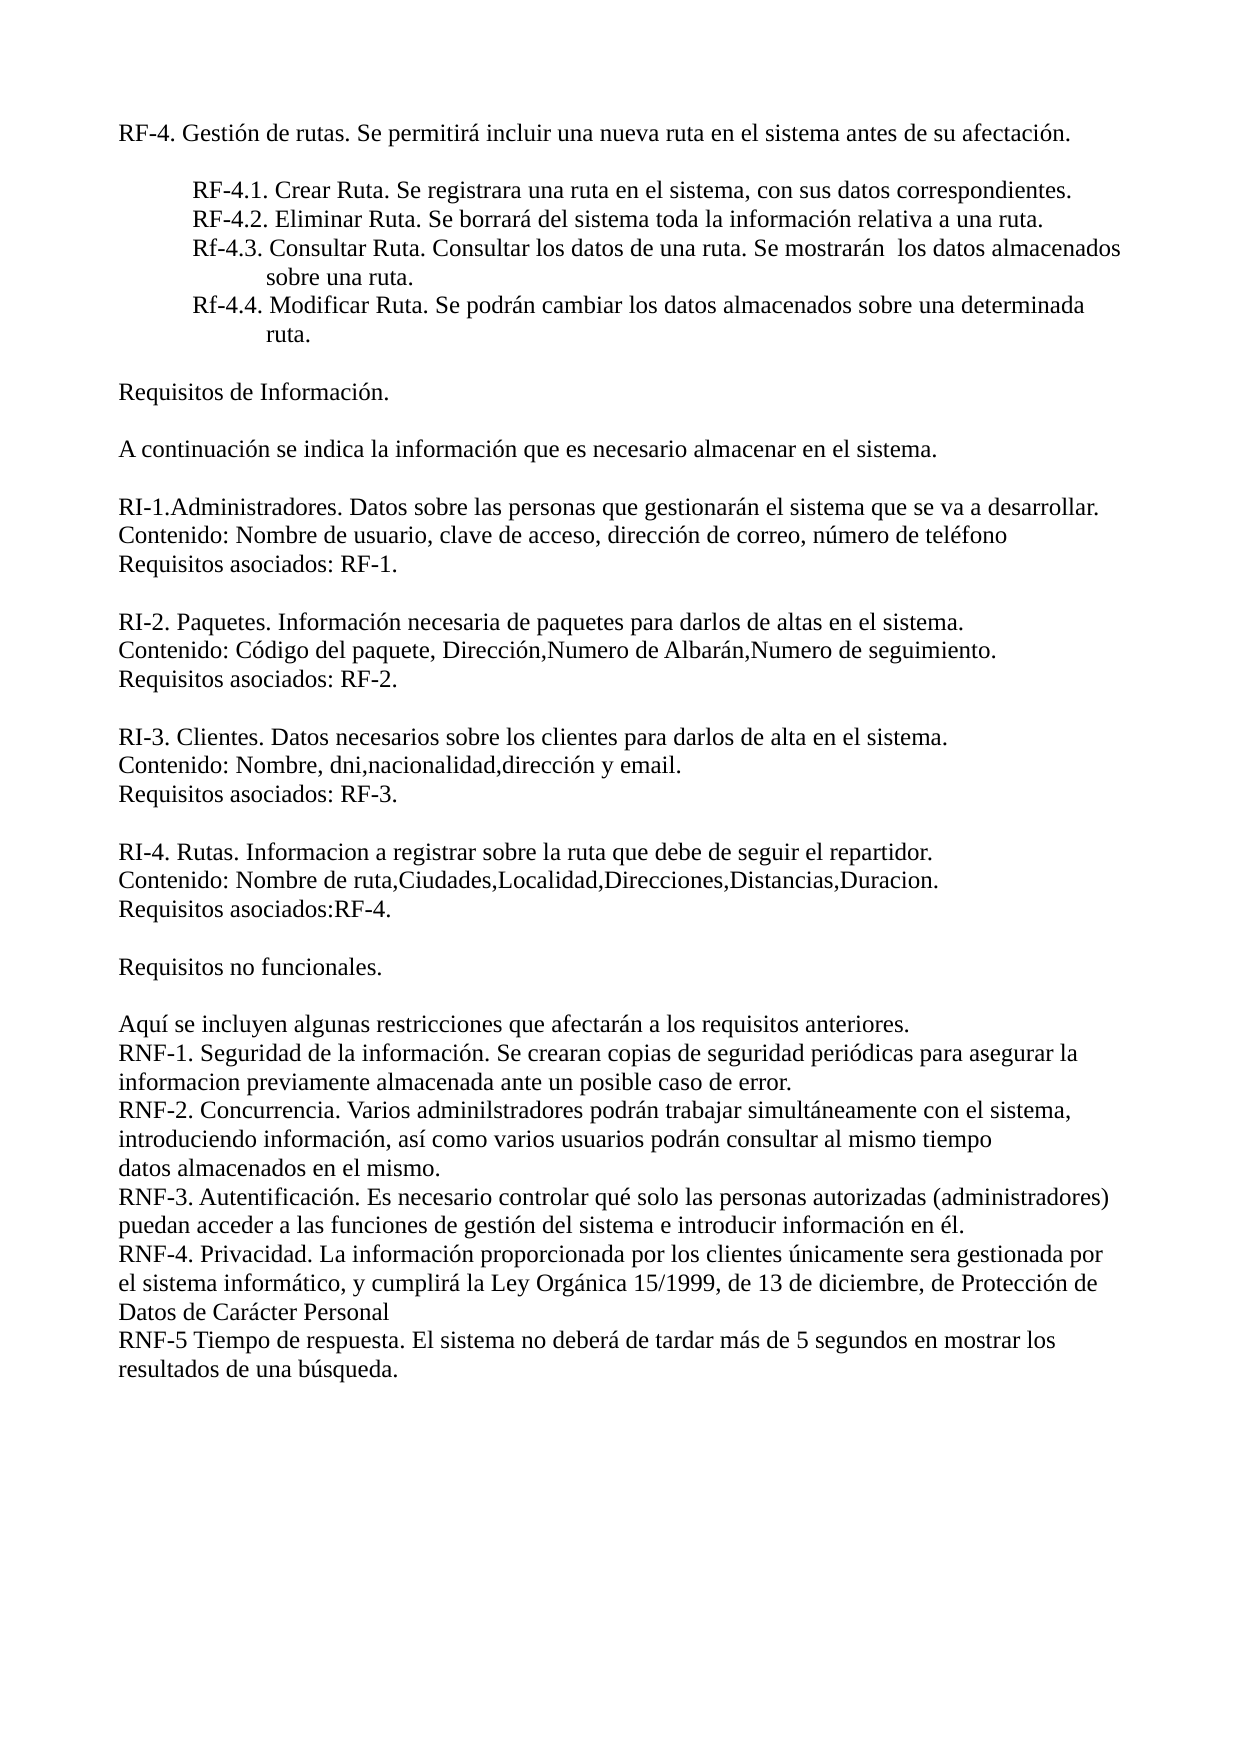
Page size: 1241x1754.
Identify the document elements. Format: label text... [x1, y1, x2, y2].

text RF-4.1. Crear Ruta. Se registrara una ruta en el sistema, con sus datos correspondientes. [118, 176, 1122, 204]
text RI-2. Paquetes. Información necesaria de paquetes para darlos de altas en el sistema. [118, 607, 1122, 636]
text Requisitos de Información. [118, 377, 1122, 406]
text puedan acceder a las funciones de gestión del sistema e introducir información en él. [118, 1211, 1122, 1239]
text RNF-3. Autentificación. Es necesario controlar qué solo las personas autorizadas (administradores) [118, 1182, 1122, 1211]
text datos almacenados en el mismo. [118, 1153, 1122, 1182]
text RNF-4. Privacidad. La información proporcionada por los clientes únicamente sera gestionada por el sistema informático, y cumplirá la Ley Orgánica 15/1999, de 13 de diciembre, de Protección de Datos de Carácter Personal [118, 1239, 1122, 1326]
text RI-3. Clientes. Datos necesarios sobre los clientes para darlos de alta en el sistema. [118, 722, 1122, 751]
text Contenido: Nombre de usuario, clave de acceso, dirección de correo, número de teléfono [118, 521, 1122, 549]
text Requisitos asociados: RF-1. [118, 549, 1122, 578]
text Requisitos asociados: RF-3. [118, 779, 1122, 808]
text Contenido: Código del paquete, Dirección,Numero de Albarán,Numero de seguimiento. [118, 636, 1122, 664]
text Requisitos no funcionales. [118, 952, 1122, 981]
text Rf-4.4. Modificar Ruta. Se podrán cambiar los datos almacenados sobre una determinada ruta. [118, 291, 1122, 348]
text A continuación se indica la información que es necesario almacenar en el sistema. [118, 434, 1122, 463]
text introduciendo información, así como varios usuarios podrán consultar al mismo tiempo [118, 1124, 1122, 1153]
text Contenido: Nombre, dni,nacionalidad,dirección y email. [118, 751, 1122, 779]
text RNF-2. Concurrencia. Varios adminilstradores podrán trabajar simultáneamente con el sistema, [118, 1096, 1122, 1124]
text Requisitos asociados:RF-4. [118, 894, 1122, 923]
text Contenido: Nombre de ruta,Ciudades,Localidad,Direcciones,Distancias,Duracion. [118, 866, 1122, 894]
text RF-4. Gestión de rutas. Se permitirá incluir una nueva ruta en el sistema antes de su afectación. [118, 118, 1122, 147]
text RI-4. Rutas. Informacion a registrar sobre la ruta que debe de seguir el repartidor. [118, 837, 1122, 866]
text RNF-5 Tiempo de respuesta. El sistema no deberá de tardar más de 5 segundos en mostrar los resultados de una búsqueda. [118, 1326, 1122, 1383]
text RNF-1. Seguridad de la información. Se crearan copias de seguridad periódicas para asegurar la informacion previamente almacenada ante un posible caso de error. [118, 1038, 1122, 1096]
text Rf-4.3. Consultar Ruta. Consultar los datos de una ruta. Se mostrarán los datos almacenados sobre una ruta. [118, 233, 1122, 291]
text Aquí se incluyen algunas restricciones que afectarán a los requisitos anteriores. [118, 1009, 1122, 1038]
text RI-1.Administradores. Datos sobre las personas que gestionarán el sistema que se va a desarrollar. [118, 492, 1122, 521]
text Requisitos asociados: RF-2. [118, 664, 1122, 693]
text RF-4.2. Eliminar Ruta. Se borrará del sistema toda la información relativa a una ruta. [118, 204, 1122, 233]
